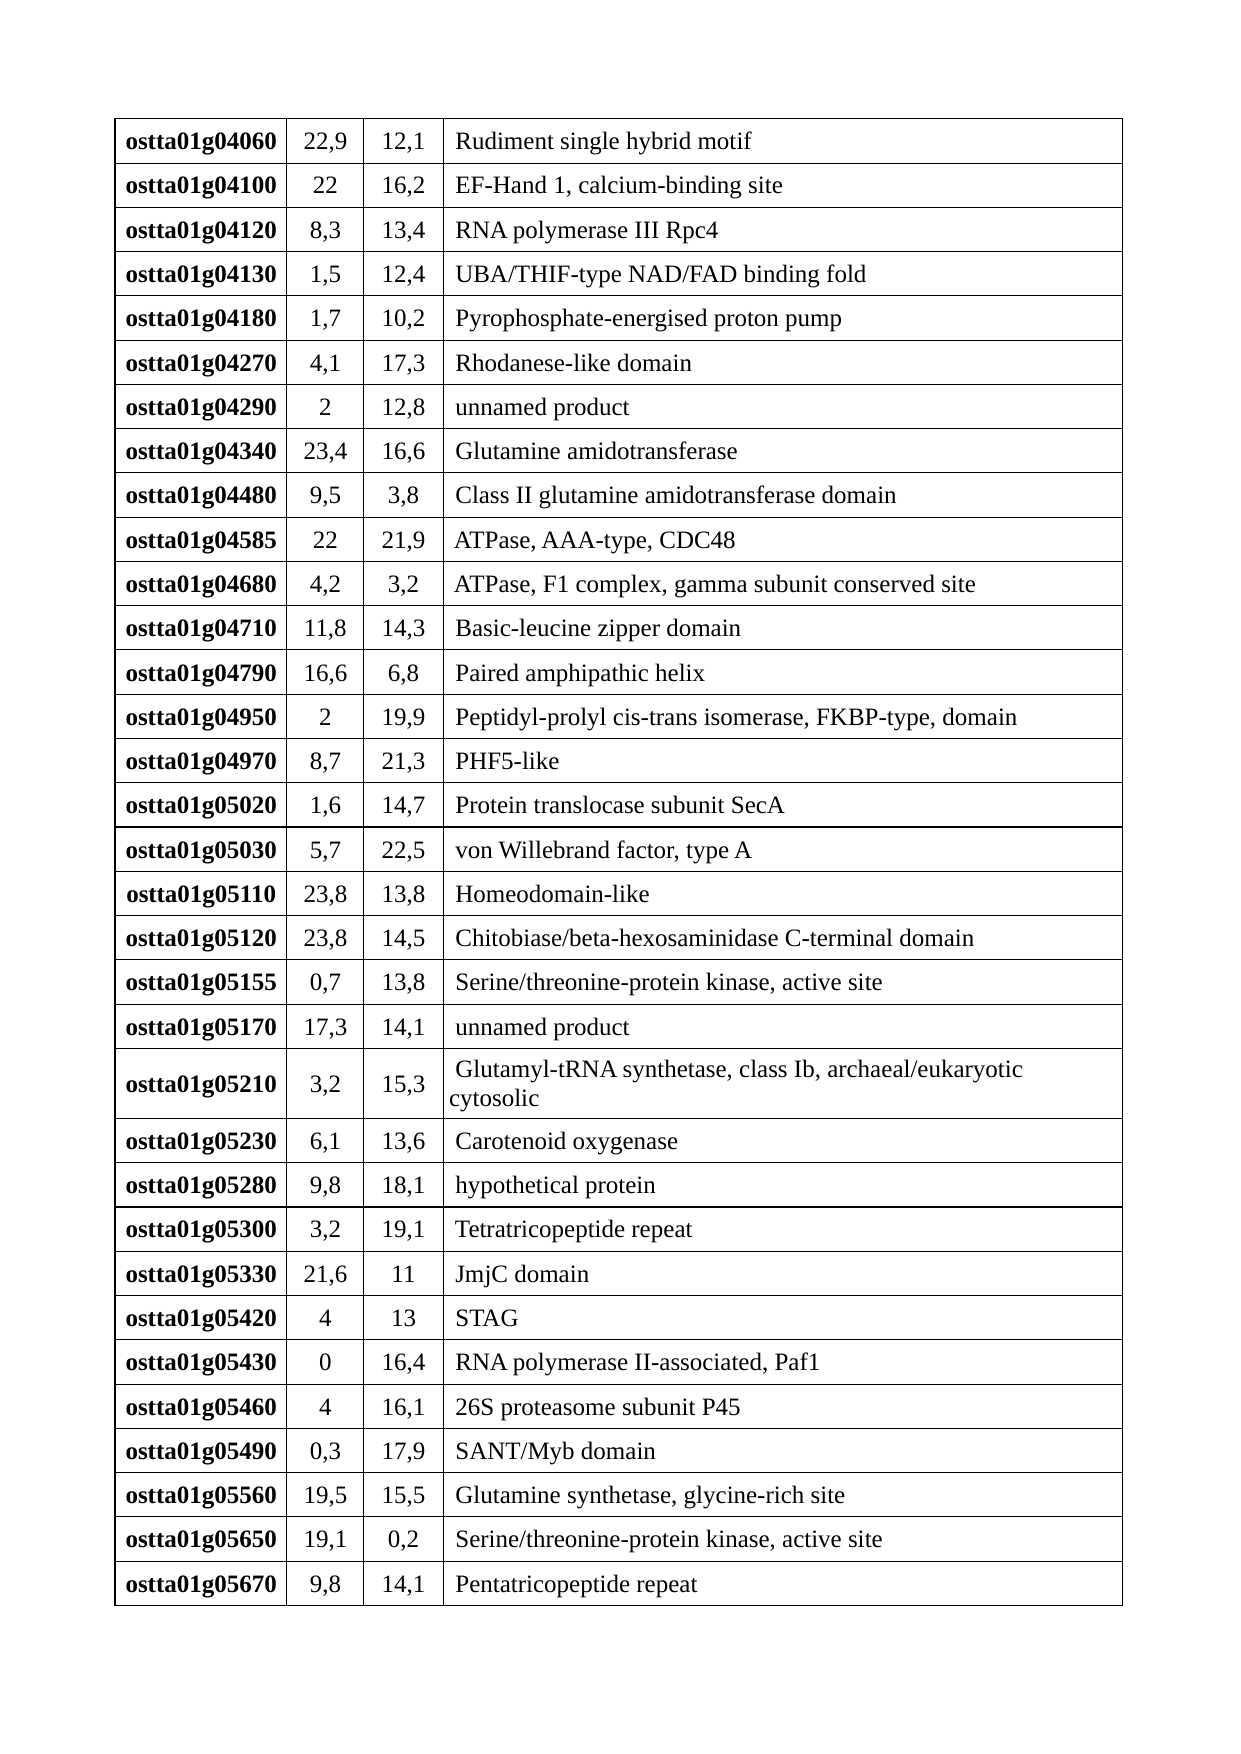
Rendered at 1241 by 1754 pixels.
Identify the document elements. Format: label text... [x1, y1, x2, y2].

table_cell Paired amphipathic helix [444, 650, 1122, 694]
table_cell ostta01g05280 [116, 1163, 286, 1206]
table_cell 17,9 [364, 1429, 443, 1472]
table_cell ostta01g04120 [116, 208, 286, 251]
table_cell ostta01g04585 [116, 518, 286, 561]
table_cell 14,1 [364, 1005, 443, 1048]
table_cell ostta01g05110 [116, 872, 286, 915]
table_cell [1123, 428, 1240, 472]
table_cell EF-Hand 1, calcium-binding site [444, 164, 1122, 207]
table_cell [1123, 251, 1240, 295]
table_cell Serine/threonine-protein kinase, active site [444, 960, 1122, 1003]
table_cell [1123, 959, 1240, 1003]
table_cell RNA polymerase II-associated, Paf1 [444, 1340, 1122, 1383]
table_cell PHF5-like [444, 739, 1122, 782]
table_cell 11,8 [287, 606, 363, 649]
table_cell Glutamyl-tRNA synthetase, class Ib, archaeal/eukaryotic cytosolic [444, 1049, 1122, 1118]
table_cell 4,2 [287, 562, 363, 605]
table_cell 0 [287, 1340, 363, 1383]
table_cell 19,1 [364, 1208, 443, 1251]
table_cell 12,4 [364, 252, 443, 295]
table_cell [1123, 384, 1240, 428]
table_cell Rhodanese-like domain [444, 341, 1122, 384]
table_cell 14,5 [364, 916, 443, 959]
table_cell ostta01g04710 [116, 606, 286, 649]
table_cell [1123, 1561, 1240, 1605]
table_cell unnamed product [444, 385, 1122, 428]
table_cell 22 [287, 518, 363, 561]
table_cell ostta01g04290 [116, 385, 286, 428]
table_cell 3,8 [364, 473, 443, 517]
table_cell 19,5 [287, 1473, 363, 1516]
table_cell 4 [287, 1385, 363, 1428]
table_cell 15,5 [364, 1473, 443, 1516]
table_cell [1123, 1004, 1240, 1048]
table_cell [1123, 649, 1240, 694]
table_cell 23,4 [287, 429, 363, 472]
table_cell Glutamine amidotransferase [444, 429, 1122, 472]
table_cell ostta01g05670 [116, 1562, 286, 1605]
table_cell [1123, 871, 1240, 915]
table_cell [1123, 1251, 1240, 1295]
table_cell ostta01g04680 [116, 562, 286, 605]
table_cell 16,4 [364, 1340, 443, 1383]
table_cell 0,2 [364, 1517, 443, 1561]
table_cell 23,8 [287, 916, 363, 959]
table_cell ostta01g05170 [116, 1005, 286, 1048]
table_cell 13 [364, 1296, 443, 1339]
table_cell 22,5 [364, 828, 443, 871]
table_cell 6,1 [287, 1119, 363, 1162]
table_cell ostta01g05650 [116, 1517, 286, 1561]
table_cell [1123, 118, 1240, 162]
table_cell [1123, 1472, 1240, 1516]
table_cell 16,1 [364, 1385, 443, 1428]
table_cell [1123, 472, 1240, 517]
table_cell 22,9 [287, 119, 363, 162]
table_cell 6,8 [364, 650, 443, 694]
table_cell ATPase, AAA-type, CDC48 [444, 518, 1122, 561]
table_cell JmjC domain [444, 1252, 1122, 1295]
table_cell [1123, 605, 1240, 649]
table_cell 11 [364, 1252, 443, 1295]
table_cell von Willebrand factor, type A [444, 828, 1122, 871]
table_cell UBA/THIF-type NAD/FAD binding fold [444, 252, 1122, 295]
table_cell 5,7 [287, 828, 363, 871]
table_cell [1123, 1384, 1240, 1428]
table_cell 9,8 [287, 1163, 363, 1206]
table_cell 3,2 [364, 562, 443, 605]
table_cell Glutamine synthetase, glycine-rich site [444, 1473, 1122, 1516]
table_cell Rudiment single hybrid motif [444, 119, 1122, 162]
table_cell 9,5 [287, 473, 363, 517]
table_cell 22 [287, 164, 363, 207]
table_cell ostta01g05155 [116, 960, 286, 1003]
table_cell [1123, 1295, 1240, 1339]
table_cell ostta01g04480 [116, 473, 286, 517]
table_cell ostta01g05490 [116, 1429, 286, 1472]
table_cell 3,2 [287, 1049, 363, 1118]
table_cell 13,6 [364, 1119, 443, 1162]
table_cell 19,1 [287, 1517, 363, 1561]
table_cell 4,1 [287, 341, 363, 384]
table_cell ostta01g04270 [116, 341, 286, 384]
table_cell Basic-leucine zipper domain [444, 606, 1122, 649]
table_cell [1123, 826, 1240, 871]
table_cell RNA polymerase III Rpc4 [444, 208, 1122, 251]
table_cell [1123, 1162, 1240, 1206]
table_cell 15,3 [364, 1049, 443, 1118]
table_cell [1123, 295, 1240, 339]
table_cell 14,7 [364, 783, 443, 826]
table_cell [1123, 1428, 1240, 1472]
table_cell 13,8 [364, 960, 443, 1003]
table_cell Pentatricopeptide repeat [444, 1562, 1122, 1605]
table_cell [1123, 1206, 1240, 1251]
table_cell ATPase, F1 complex, gamma subunit conserved site [444, 562, 1122, 605]
table_cell [1123, 1048, 1240, 1118]
table_cell Protein translocase subunit SecA [444, 783, 1122, 826]
table_cell [1123, 782, 1240, 826]
table_cell 21,3 [364, 739, 443, 782]
table_cell [1123, 561, 1240, 605]
table_cell 12,8 [364, 385, 443, 428]
table_cell 21,9 [364, 518, 443, 561]
table_cell Class II glutamine amidotransferase domain [444, 473, 1122, 517]
table_cell 13,4 [364, 208, 443, 251]
table_cell ostta01g05420 [116, 1296, 286, 1339]
table_cell 8,7 [287, 739, 363, 782]
table_cell [1123, 1516, 1240, 1561]
table_cell ostta01g04180 [116, 296, 286, 339]
table_cell ostta01g05300 [116, 1208, 286, 1251]
table_cell 18,1 [364, 1163, 443, 1206]
table_cell ostta01g04950 [116, 695, 286, 738]
table_cell ostta01g04340 [116, 429, 286, 472]
table_cell ostta01g04060 [116, 119, 286, 162]
table_cell ostta01g04970 [116, 739, 286, 782]
table_cell 1,6 [287, 783, 363, 826]
table_cell ostta01g05120 [116, 916, 286, 959]
table_cell [1123, 163, 1240, 207]
table_cell [1123, 694, 1240, 738]
table_cell Chitobiase/beta-hexosaminidase C-terminal domain [444, 916, 1122, 959]
table_cell 14,3 [364, 606, 443, 649]
table_cell [1123, 517, 1240, 561]
table_cell [1123, 340, 1240, 384]
table_cell ostta01g04790 [116, 650, 286, 694]
table_cell 9,8 [287, 1562, 363, 1605]
table_cell ostta01g05230 [116, 1119, 286, 1162]
table_cell [1123, 1118, 1240, 1162]
table_cell Homeodomain-like [444, 872, 1122, 915]
table_cell 3,2 [287, 1208, 363, 1251]
table_cell ostta01g05460 [116, 1385, 286, 1428]
table_cell 0,7 [287, 960, 363, 1003]
table_cell 0,3 [287, 1429, 363, 1472]
table_cell [1123, 1339, 1240, 1383]
table_cell 21,6 [287, 1252, 363, 1295]
table_cell 8,3 [287, 208, 363, 251]
table_cell 26S proteasome subunit P45 [444, 1385, 1122, 1428]
table_cell ostta01g05030 [116, 828, 286, 871]
table_cell 1,7 [287, 296, 363, 339]
table_cell 2 [287, 695, 363, 738]
table_cell Peptidyl-prolyl cis-trans isomerase, FKBP-type, domain [444, 695, 1122, 738]
table_cell 16,2 [364, 164, 443, 207]
table_cell ostta01g05430 [116, 1340, 286, 1383]
table_cell 16,6 [287, 650, 363, 694]
table_cell Serine/threonine-protein kinase, active site [444, 1517, 1122, 1561]
table_cell unnamed product [444, 1005, 1122, 1048]
table_cell ostta01g05560 [116, 1473, 286, 1516]
table_cell 17,3 [287, 1005, 363, 1048]
table_cell SANT/Myb domain [444, 1429, 1122, 1472]
table_cell Carotenoid oxygenase [444, 1119, 1122, 1162]
table_cell 19,9 [364, 695, 443, 738]
table_cell Pyrophosphate-energised proton pump [444, 296, 1122, 339]
table_cell ostta01g05020 [116, 783, 286, 826]
table_cell ostta01g04100 [116, 164, 286, 207]
table_cell ostta01g05330 [116, 1252, 286, 1295]
table_cell ostta01g05210 [116, 1049, 286, 1118]
table_cell 14,1 [364, 1562, 443, 1605]
table_cell Tetratricopeptide repeat [444, 1208, 1122, 1251]
table_cell 13,8 [364, 872, 443, 915]
table_cell 23,8 [287, 872, 363, 915]
table_cell [1123, 738, 1240, 782]
table_cell ostta01g04130 [116, 252, 286, 295]
table_cell 1,5 [287, 252, 363, 295]
table_cell hypothetical protein [444, 1163, 1122, 1206]
table_cell 10,2 [364, 296, 443, 339]
table_cell [1123, 915, 1240, 959]
table_cell 12,1 [364, 119, 443, 162]
table_cell 16,6 [364, 429, 443, 472]
table_cell 17,3 [364, 341, 443, 384]
table_cell STAG [444, 1296, 1122, 1339]
table_cell 4 [287, 1296, 363, 1339]
table_cell 2 [287, 385, 363, 428]
table_cell [1123, 207, 1240, 251]
